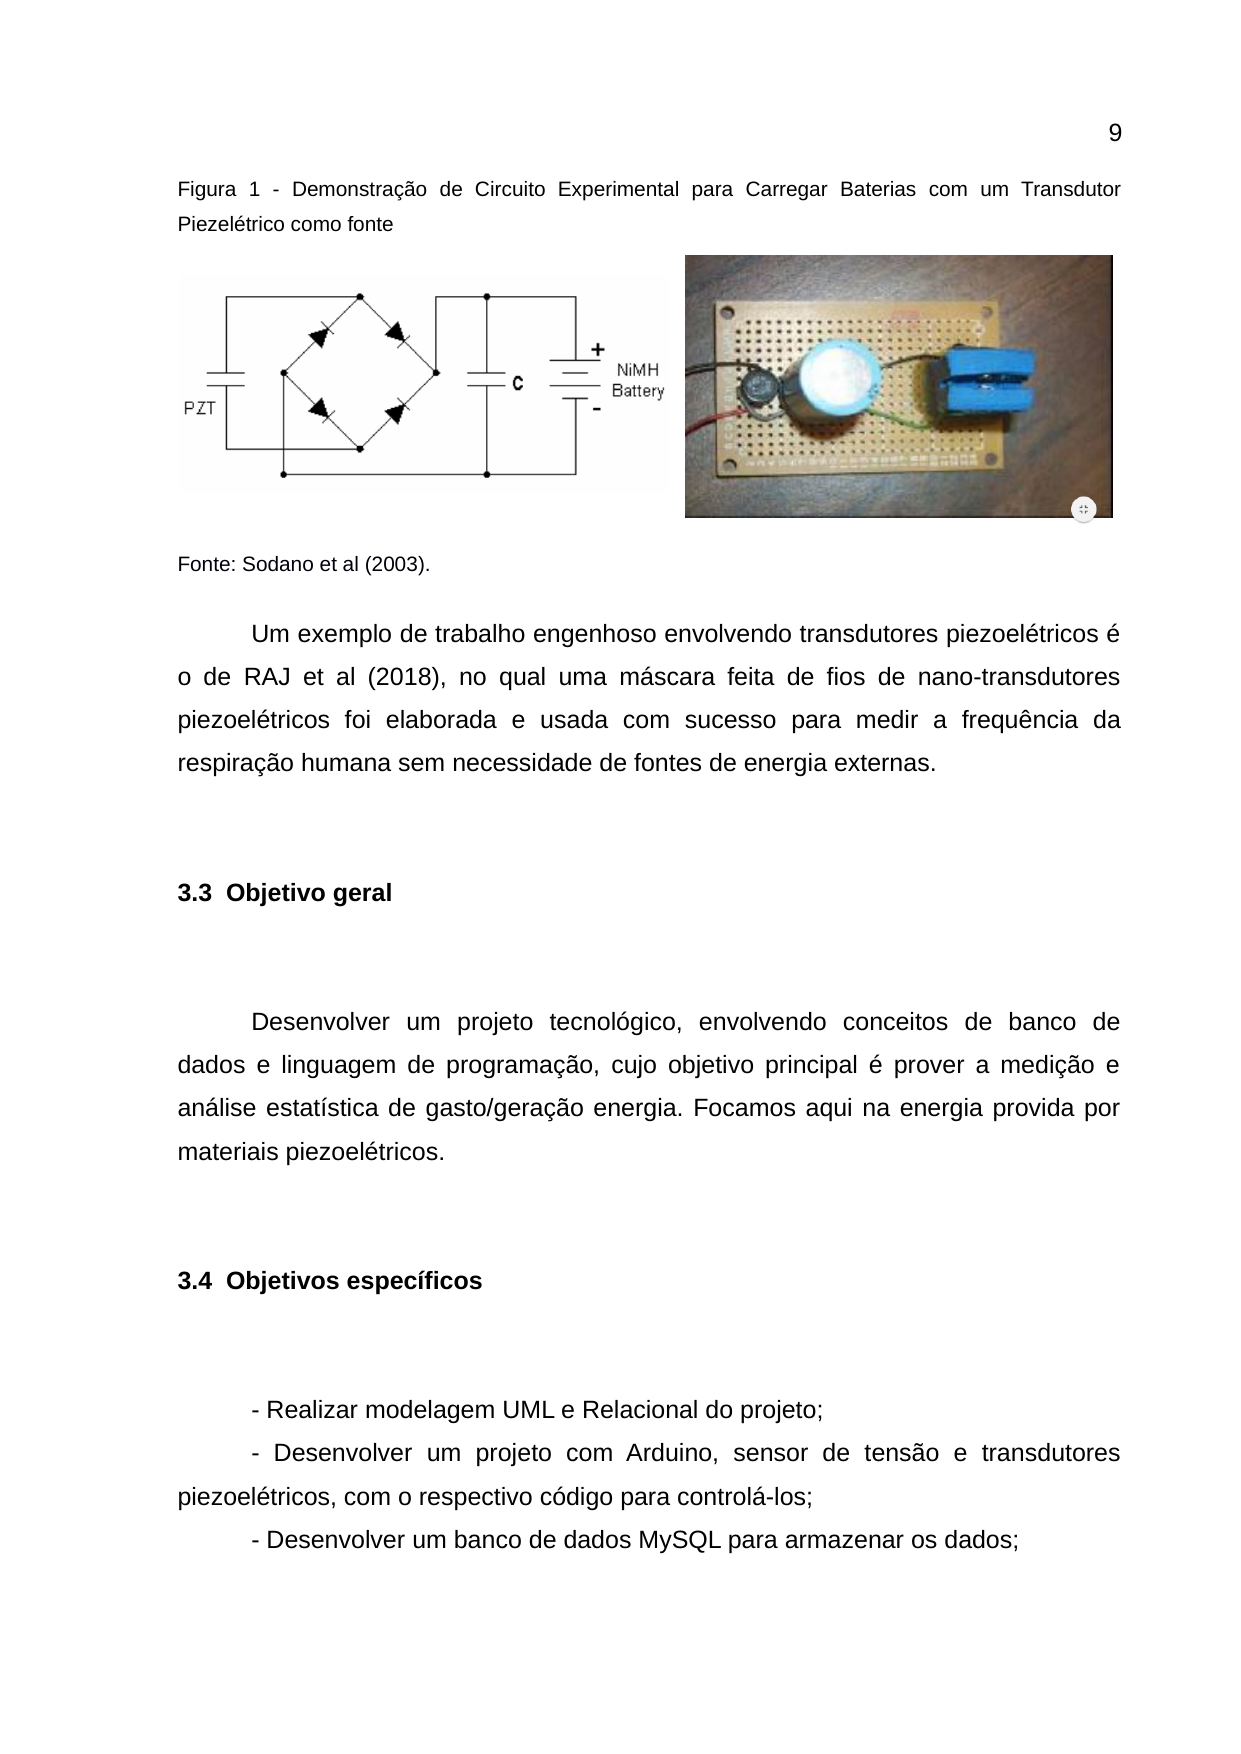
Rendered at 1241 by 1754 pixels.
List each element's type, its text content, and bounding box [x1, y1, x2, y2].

subtitle Objetivo geral [177, 878, 1122, 907]
text - Desenvolver um projeto com Arduino, sensor de tensão e transdutores piezoelétricos, com o respectivo código para controlá-los; [177, 1438, 1122, 1510]
text Desenvolver um projeto tecnológico, envolvendo conceitos de banco de dados e linguagem de programação, cujo objetivo principal é prover a medição e análise estatística de gasto/geração energia. Focamos aqui na energia provida por materiais piezoelétricos. [177, 1007, 1122, 1165]
text Fonte: Sodano et al (2003). [177, 552, 1122, 576]
text - Desenvolver um banco de dados MySQL para armazenar os dados; [177, 1525, 1122, 1553]
text - Realizar modelagem UML e Relacional do projeto; [177, 1395, 1122, 1424]
text Um exemplo de trabalho engenhoso envolvendo transdutores piezoelétricos é o de RAJ et al (2018), no qual uma máscara feita de fios de nano-transdutores piezoelétricos foi elaborada e usada com sucesso para medir a frequência da respiração humana sem necessidade de fontes de energia externas. [177, 619, 1122, 777]
text Figura 1 - Demonstração de Circuito Experimental para Carregar Baterias com um Transdutor Piezelétrico como fonte [177, 176, 1122, 236]
picture [177, 248, 1123, 528]
subtitle Objetivos específicos [177, 1266, 1122, 1295]
